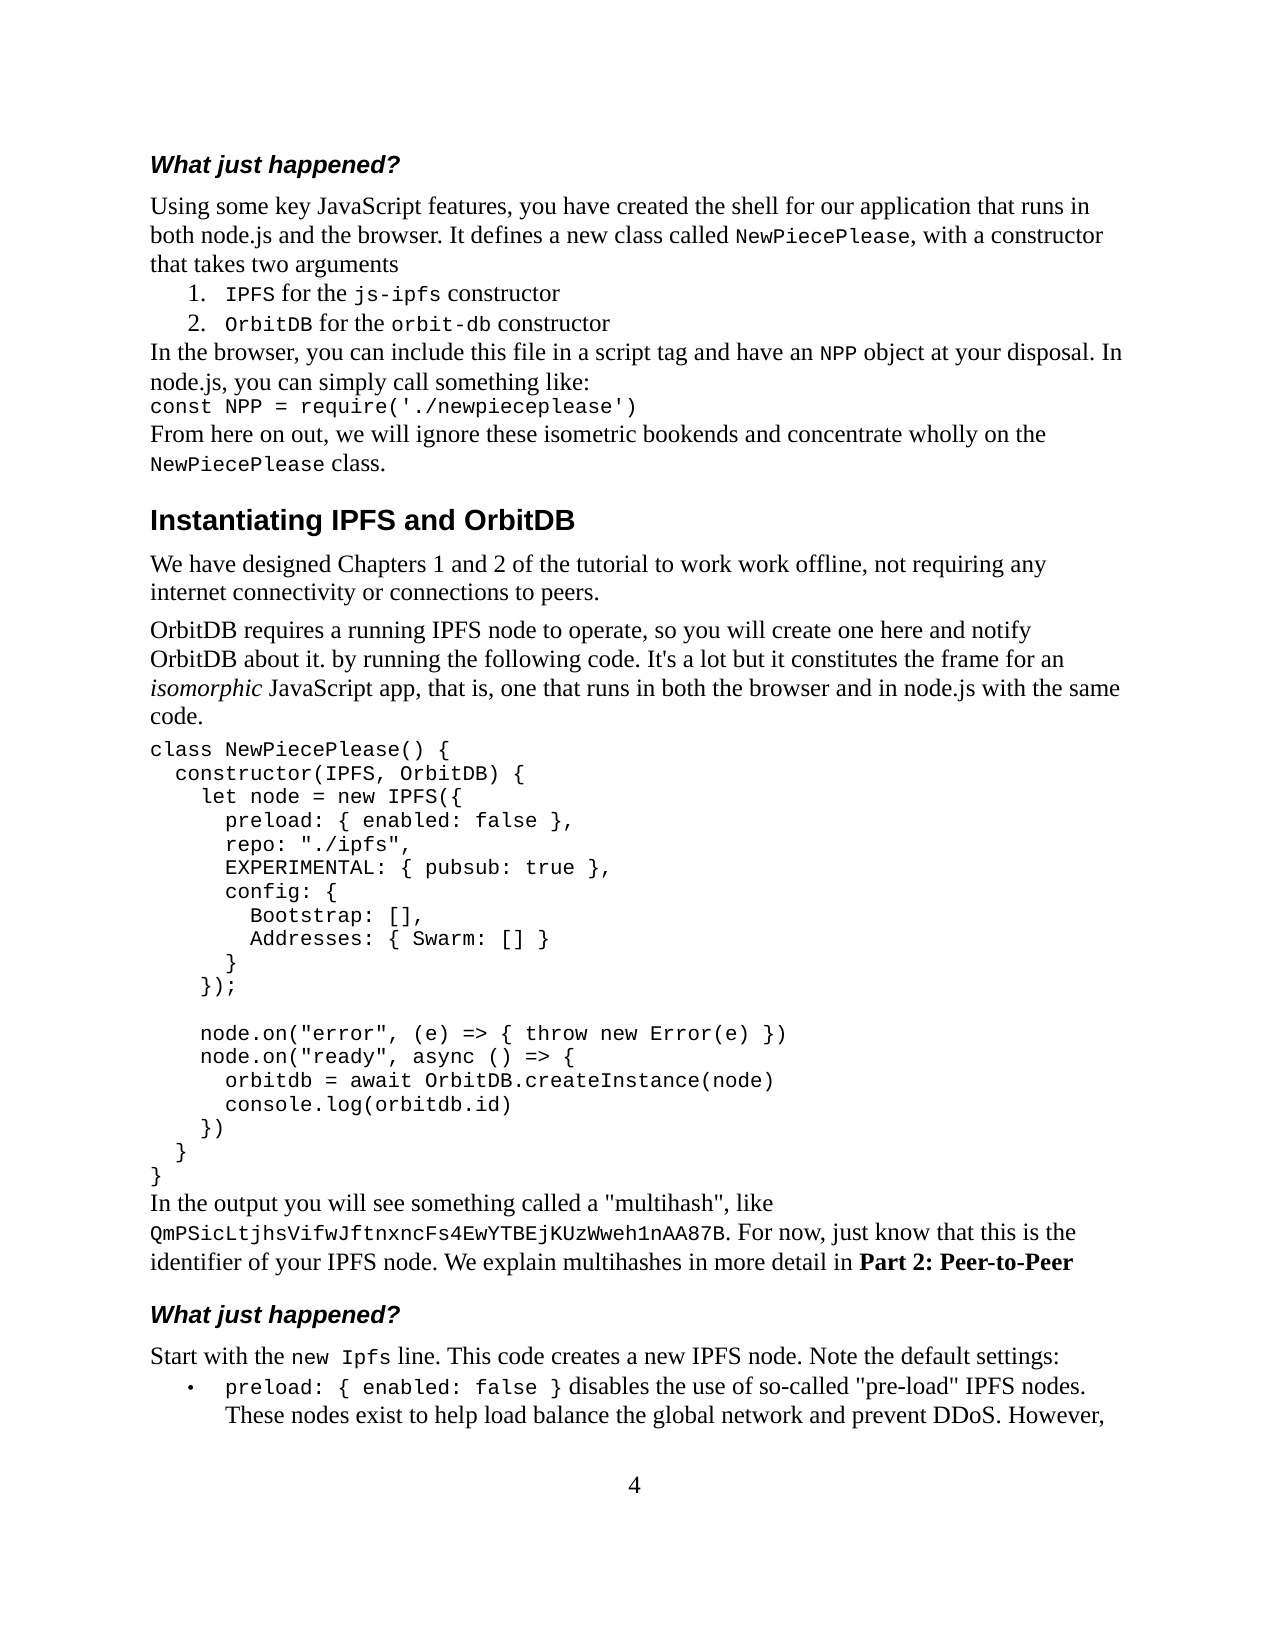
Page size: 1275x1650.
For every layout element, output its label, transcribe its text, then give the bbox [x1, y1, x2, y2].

text } [150, 1141, 1125, 1165]
text class NewPiecePlease() { [150, 739, 1125, 763]
text orbitdb = await OrbitDB.createInstance(node) [150, 1070, 1125, 1094]
text preload: { enabled: false }, [150, 810, 1125, 834]
text Start with the new Ipfs line. This code creates a new IPFS node. Note the default settings: [150, 1341, 1125, 1371]
text }); [150, 976, 1125, 999]
list preload: { enabled: false } disables the use of so-called "pre-load" IPFS nodes. These nodes exist to help load balance the global network and prevent DDoS. However, [187, 1371, 1125, 1429]
text const NPP = require('./newpieceplease') [150, 396, 1125, 419]
text From here on out, we will ignore these isometric bookends and concentrate wholly on the NewPiecePlease class. [150, 419, 1125, 478]
text console.log(orbitdb.id) [150, 1094, 1125, 1117]
subtitle What just happened? [150, 150, 1125, 178]
subtitle Instantiating IPFS and OrbitDB [150, 503, 1125, 536]
text }) [150, 1117, 1125, 1141]
text } [150, 1165, 1125, 1188]
list OrbitDB for the orbit-db constructor [187, 308, 1125, 337]
text We have designed Chapters 1 and 2 of the tutorial to work work offline, not requiring any internet connectivity or connections to peers. [150, 549, 1125, 606]
text Using some key JavaScript features, you have created the shell for our application that runs in both node.js and the browser. It defines a new class called NewPiecePlease, with a constructor that takes two arguments [150, 191, 1125, 278]
text let node = new IPFS({ [150, 786, 1125, 810]
text } [150, 952, 1125, 976]
text repo: "./ipfs", [150, 834, 1125, 857]
text EXPERIMENTAL: { pubsub: true }, [150, 857, 1125, 881]
text OrbitDB requires a running IPFS node to operate, so you will create one here and notify OrbitDB about it. by running the following code. It's a lot but it constitutes the frame for an isomorphic JavaScript app, that is, one that runs in both the browser and in node.js with the same code. [150, 615, 1125, 730]
text node.on("error", (e) => { throw new Error(e) }) [150, 1023, 1125, 1046]
text constructor(IPFS, OrbitDB) { [150, 763, 1125, 786]
list IPFS for the js-ipfs constructor [187, 278, 1125, 308]
text Addresses: { Swarm: [] } [150, 928, 1125, 952]
text config: { [150, 881, 1125, 904]
text Bootstrap: [], [150, 904, 1125, 928]
text node.on("ready", async () => { [150, 1046, 1125, 1070]
text In the browser, you can include this file in a script tag and have an NPP object at your disposal. In node.js, you can simply call something like: [150, 337, 1125, 396]
text In the output you will see something called a "multihash", like QmPSicLtjhsVifwJftnxncFs4EwYTBEjKUzWweh1nAA87B. For now, just know that this is the identifier of your IPFS node. We explain multihashes in more detail in Part 2: Peer-to-Peer [150, 1188, 1125, 1275]
subtitle What just happened? [150, 1300, 1125, 1329]
